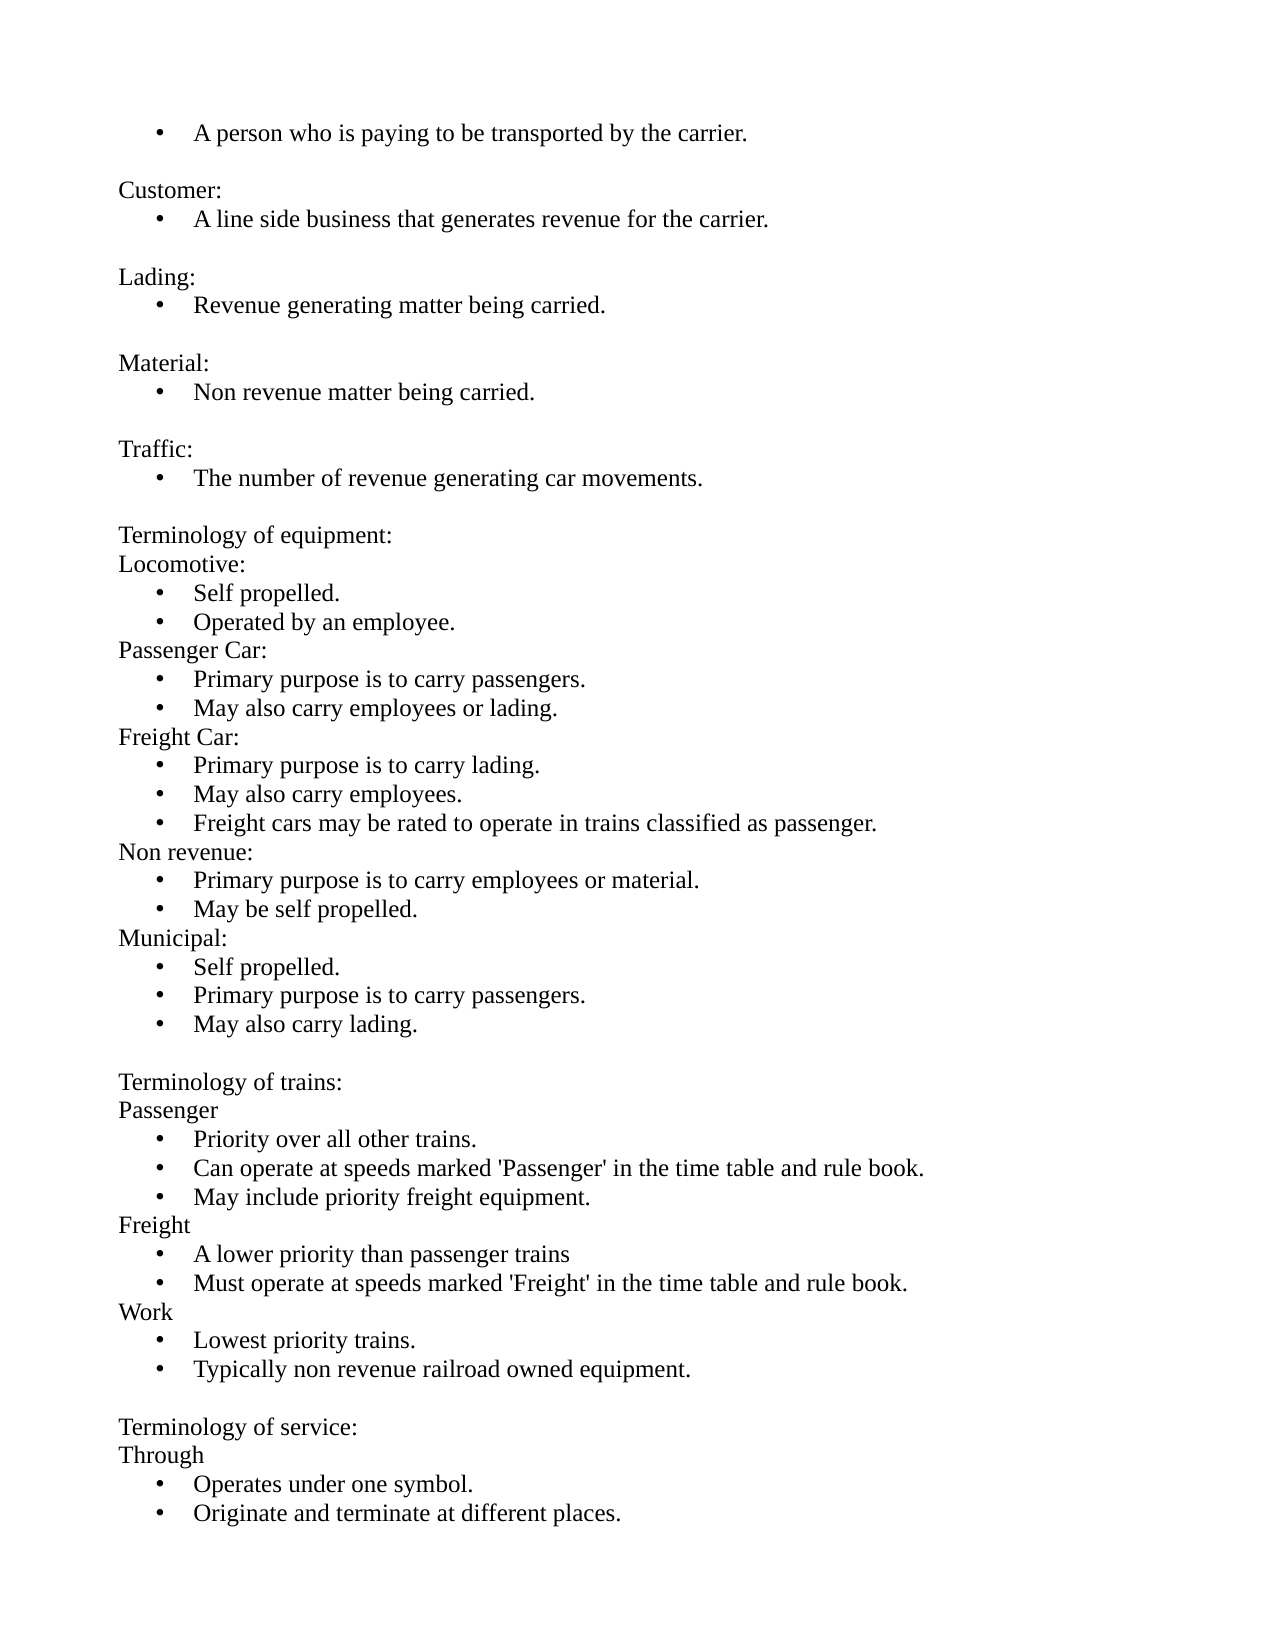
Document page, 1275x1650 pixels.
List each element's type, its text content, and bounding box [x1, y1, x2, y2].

text Material: [118, 348, 1157, 377]
list Must operate at speeds marked 'Freight' in the time table and rule book. [156, 1268, 1157, 1297]
list Priority over all other trains. [156, 1124, 1157, 1153]
list Lowest priority trains. [156, 1326, 1157, 1354]
list Freight cars may be rated to operate in trains classified as passenger. [156, 808, 1157, 837]
list Primary purpose is to carry employees or material. [156, 866, 1157, 894]
list Primary purpose is to carry lading. [156, 751, 1157, 779]
list May be self propelled. [156, 894, 1157, 923]
list May include priority freight equipment. [156, 1182, 1157, 1211]
text Passenger [118, 1096, 1157, 1124]
list Originate and terminate at different places. [156, 1498, 1157, 1527]
list May also carry employees. [156, 779, 1157, 808]
list Operates under one symbol. [156, 1469, 1157, 1498]
text Non revenue: [118, 837, 1157, 866]
list May also carry lading. [156, 1009, 1157, 1038]
list Primary purpose is to carry passengers. [156, 664, 1157, 693]
text Freight Car: [118, 722, 1157, 751]
text Work [118, 1297, 1157, 1326]
text Customer: [118, 176, 1157, 204]
text Freight [118, 1211, 1157, 1239]
list A line side business that generates revenue for the carrier. [156, 204, 1157, 233]
text Traffic: [118, 434, 1157, 463]
list The number of revenue generating car movements. [156, 463, 1157, 492]
text Municipal: [118, 923, 1157, 952]
list Self propelled. [156, 578, 1157, 607]
list Typically non revenue railroad owned equipment. [156, 1354, 1157, 1383]
text Through [118, 1441, 1157, 1469]
list Self propelled. [156, 952, 1157, 981]
text Locomotive: [118, 549, 1157, 578]
text Terminology of equipment: [118, 521, 1157, 549]
text Lading: [118, 262, 1157, 291]
text Terminology of trains: [118, 1067, 1157, 1096]
list A lower priority than passenger trains [156, 1239, 1157, 1268]
list Operated by an employee. [156, 607, 1157, 636]
text Passenger Car: [118, 636, 1157, 664]
text Terminology of service: [118, 1412, 1157, 1441]
list May also carry employees or lading. [156, 693, 1157, 722]
list Revenue generating matter being carried. [156, 291, 1157, 319]
list Primary purpose is to carry passengers. [156, 981, 1157, 1009]
list Non revenue matter being carried. [156, 377, 1157, 406]
list A person who is paying to be transported by the carrier. [156, 118, 1157, 147]
list Can operate at speeds marked 'Passenger' in the time table and rule book. [156, 1153, 1157, 1182]
